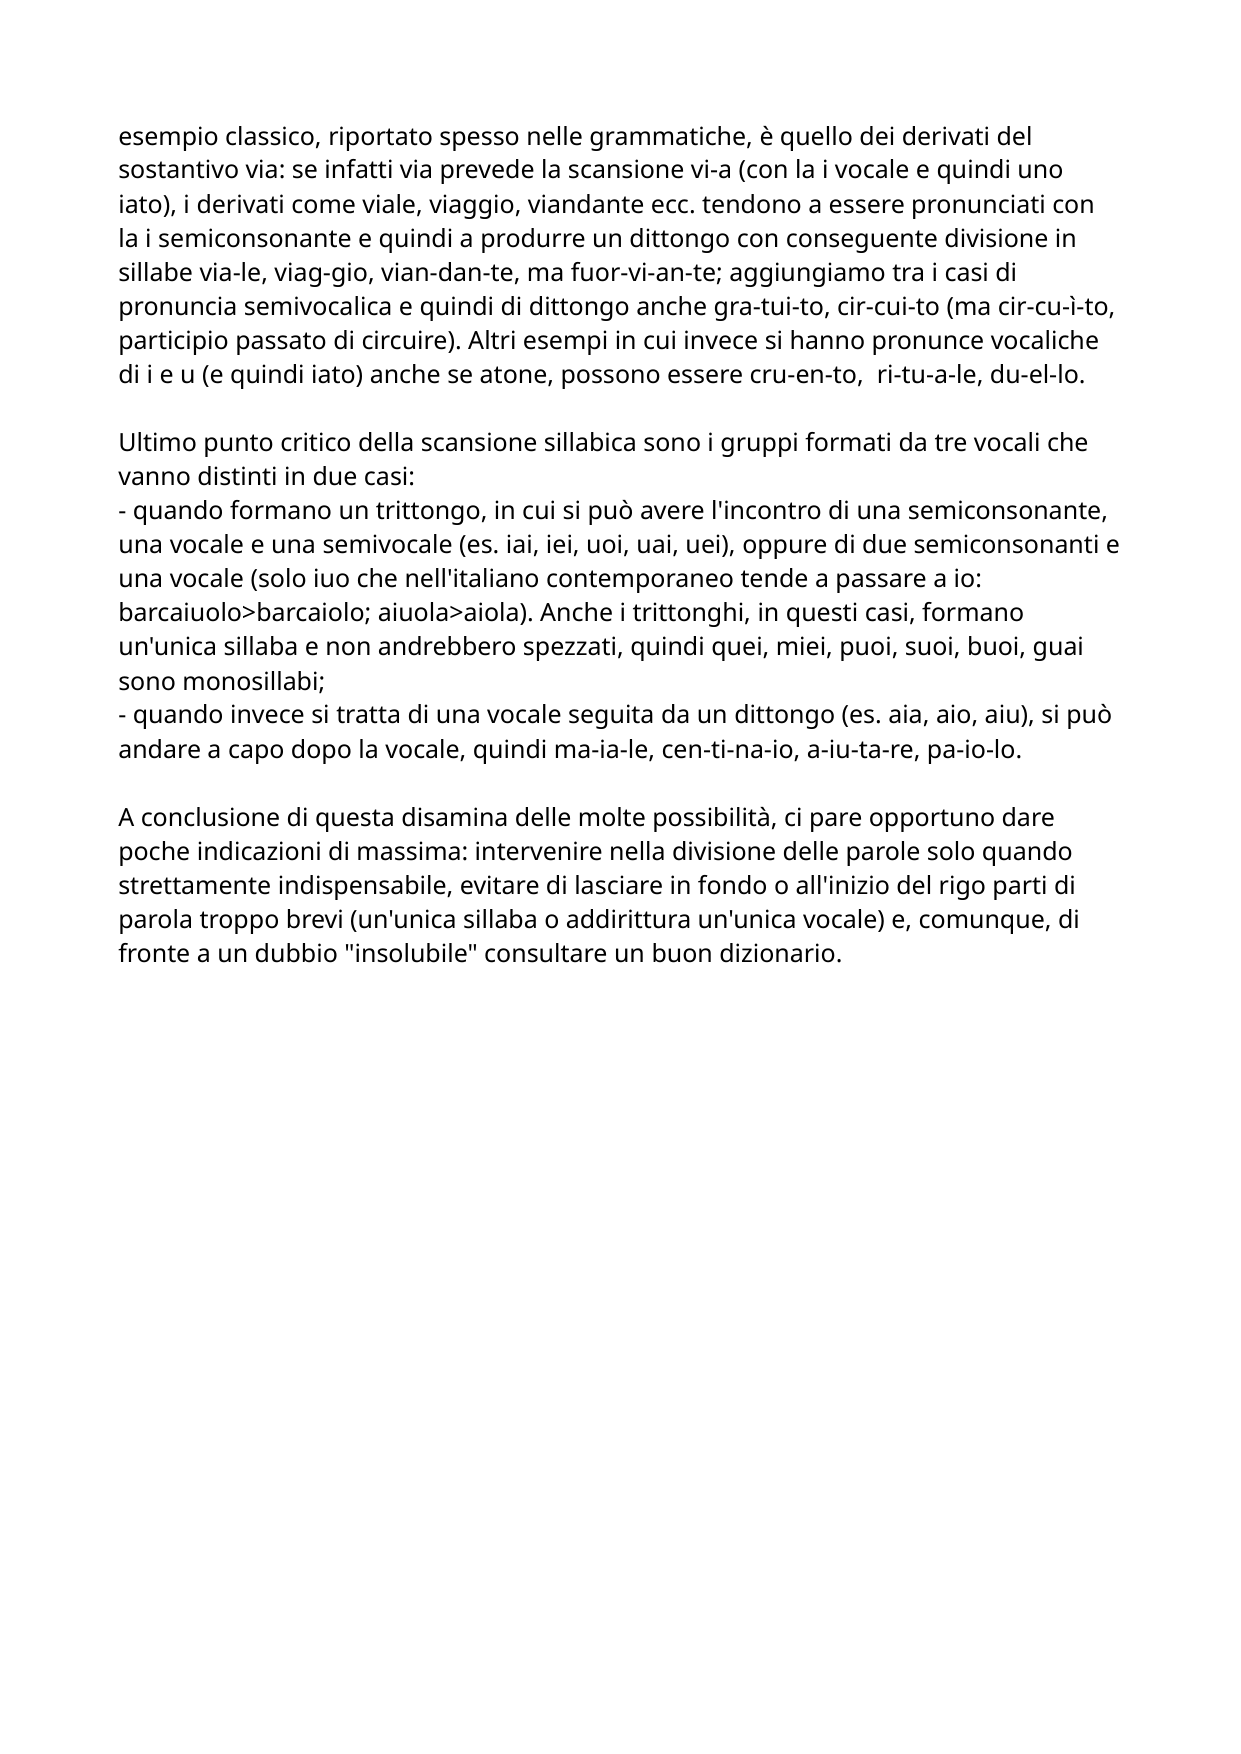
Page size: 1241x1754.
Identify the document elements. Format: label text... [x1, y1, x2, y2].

text A conclusione di questa disamina delle molte possibilità, ci pare opportuno dare poche indicazioni di massima: intervenire nella divisione delle parole solo quando strettamente indispensabile, evitare di lasciare in fondo o all'inizio del rigo parti di parola troppo brevi (un'unica sillaba o addirittura un'unica vocale) e, comunque, di fronte a un dubbio "insolubile" consultare un buon dizionario. [118, 799, 1122, 970]
text - quando invece si tratta di una vocale seguita da un dittongo (es. aia, aio, aiu), si può andare a capo dopo la vocale, quindi ma-ia-le, cen-ti-na-io, a-iu-ta-re, pa-io-lo. [118, 697, 1122, 765]
text Ultimo punto critico della scansione sillabica sono i gruppi formati da tre vocali che vanno distinti in due casi: [118, 425, 1122, 493]
text - quando formano un trittongo, in cui si può avere l'incontro di una semiconsonante, una vocale e una semivocale (es. iai, iei, uoi, uai, uei), oppure di due semiconsonanti e una vocale (solo iuo che nell'italiano contemporaneo tende a passare a io: barcaiuolo>barcaiolo; aiuola>aiola). Anche i trittonghi, in questi casi, formano un'unica sillaba e non andrebbero spezzati, quindi quei, miei, puoi, suoi, buoi, guai sono monosillabi; [118, 493, 1122, 697]
text esempio classico, riportato spesso nelle grammatiche, è quello dei derivati del sostantivo via: se infatti via prevede la scansione vi-a (con la i vocale e quindi uno iato), i derivati come viale, viaggio, viandante ecc. tendono a essere pronunciati con la i semiconsonante e quindi a produrre un dittongo con conseguente divisione in sillabe via-le, viag-gio, vian-dan-te, ma fuor-vi-an-te; aggiungiamo tra i casi di pronuncia semivocalica e quindi di dittongo anche gra-tui-to, cir-cui-to (ma cir-cu-ì-to, participio passato di circuire). Altri esempi in cui invece si hanno pronunce vocaliche di i e u (e quindi iato) anche se atone, possono essere cru-en-to, ri-tu-a-le, du-el-lo. [118, 118, 1122, 391]
